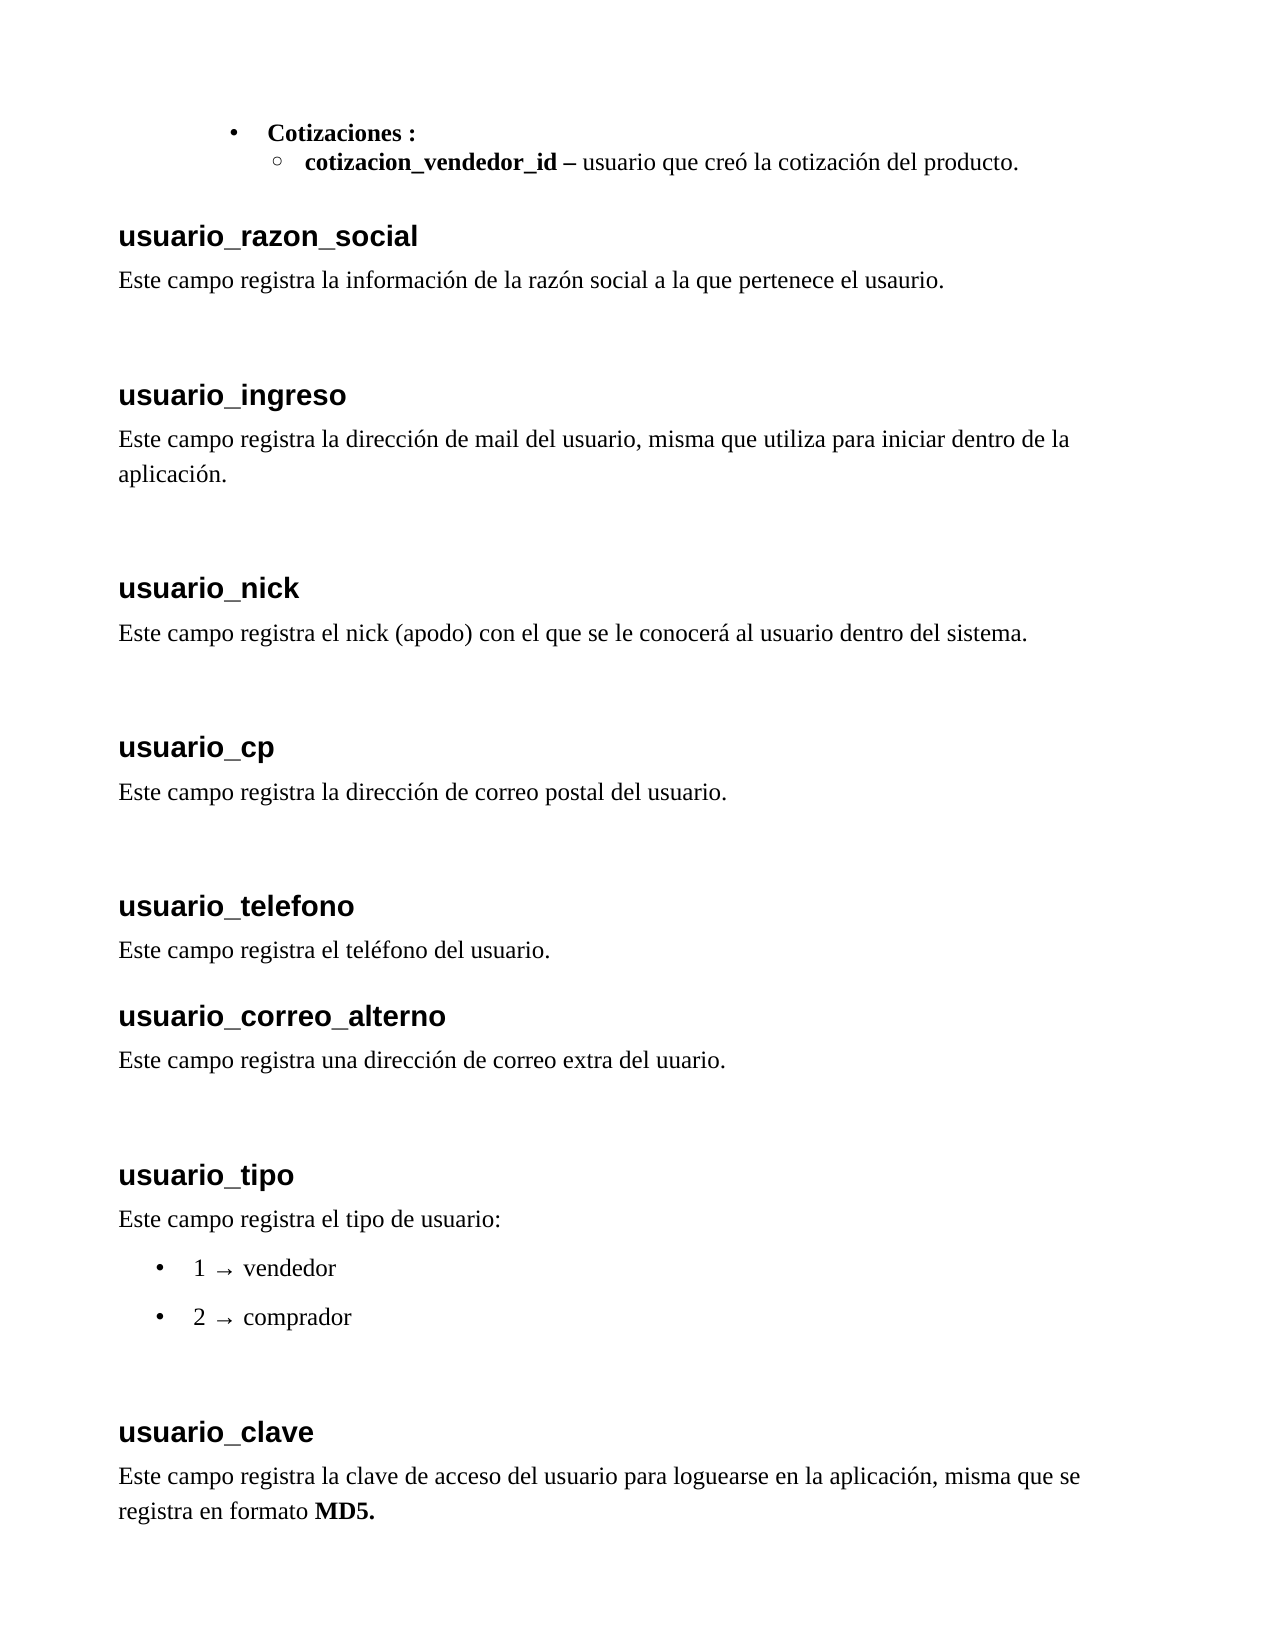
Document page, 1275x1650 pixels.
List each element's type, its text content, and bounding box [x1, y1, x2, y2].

subtitle usuario_ingreso [118, 378, 1157, 412]
text Este campo registra el nick (apodo) con el que se le conocerá al usuario dentro del sistema. [118, 618, 1157, 646]
list 2 → comprador [156, 1302, 1157, 1331]
text Este campo registra la dirección de mail del usuario, misma que utiliza para iniciar dentro de la aplicación. [118, 424, 1157, 487]
subtitle usuario_cp [118, 730, 1157, 764]
text Este campo registra el tipo de usuario: [118, 1204, 1157, 1233]
subtitle usuario_tipo [118, 1158, 1157, 1192]
text Este campo registra el teléfono del usuario. [118, 936, 1157, 964]
text Este campo registra la clave de acceso del usuario para loguearse en la aplicación, misma que se registra en formato MD5. [118, 1461, 1157, 1525]
subtitle usuario_correo_alterno [118, 999, 1157, 1033]
text Este campo registra una dirección de correo extra del uuario. [118, 1045, 1157, 1074]
list 1 → vendedor [156, 1253, 1157, 1282]
text Este campo registra la información de la razón social a la que pertenece el usaurio. [118, 265, 1157, 294]
list Cotizaciones : [229, 118, 1157, 147]
subtitle usuario_razon_social [118, 219, 1157, 253]
subtitle usuario_telefono [118, 889, 1157, 923]
list cotizacion_vendedor_id – usuario que creó la cotización del producto. [267, 147, 1157, 176]
subtitle usuario_nick [118, 571, 1157, 605]
subtitle usuario_clave [118, 1415, 1157, 1449]
text Este campo registra la dirección de correo postal del usuario. [118, 777, 1157, 805]
